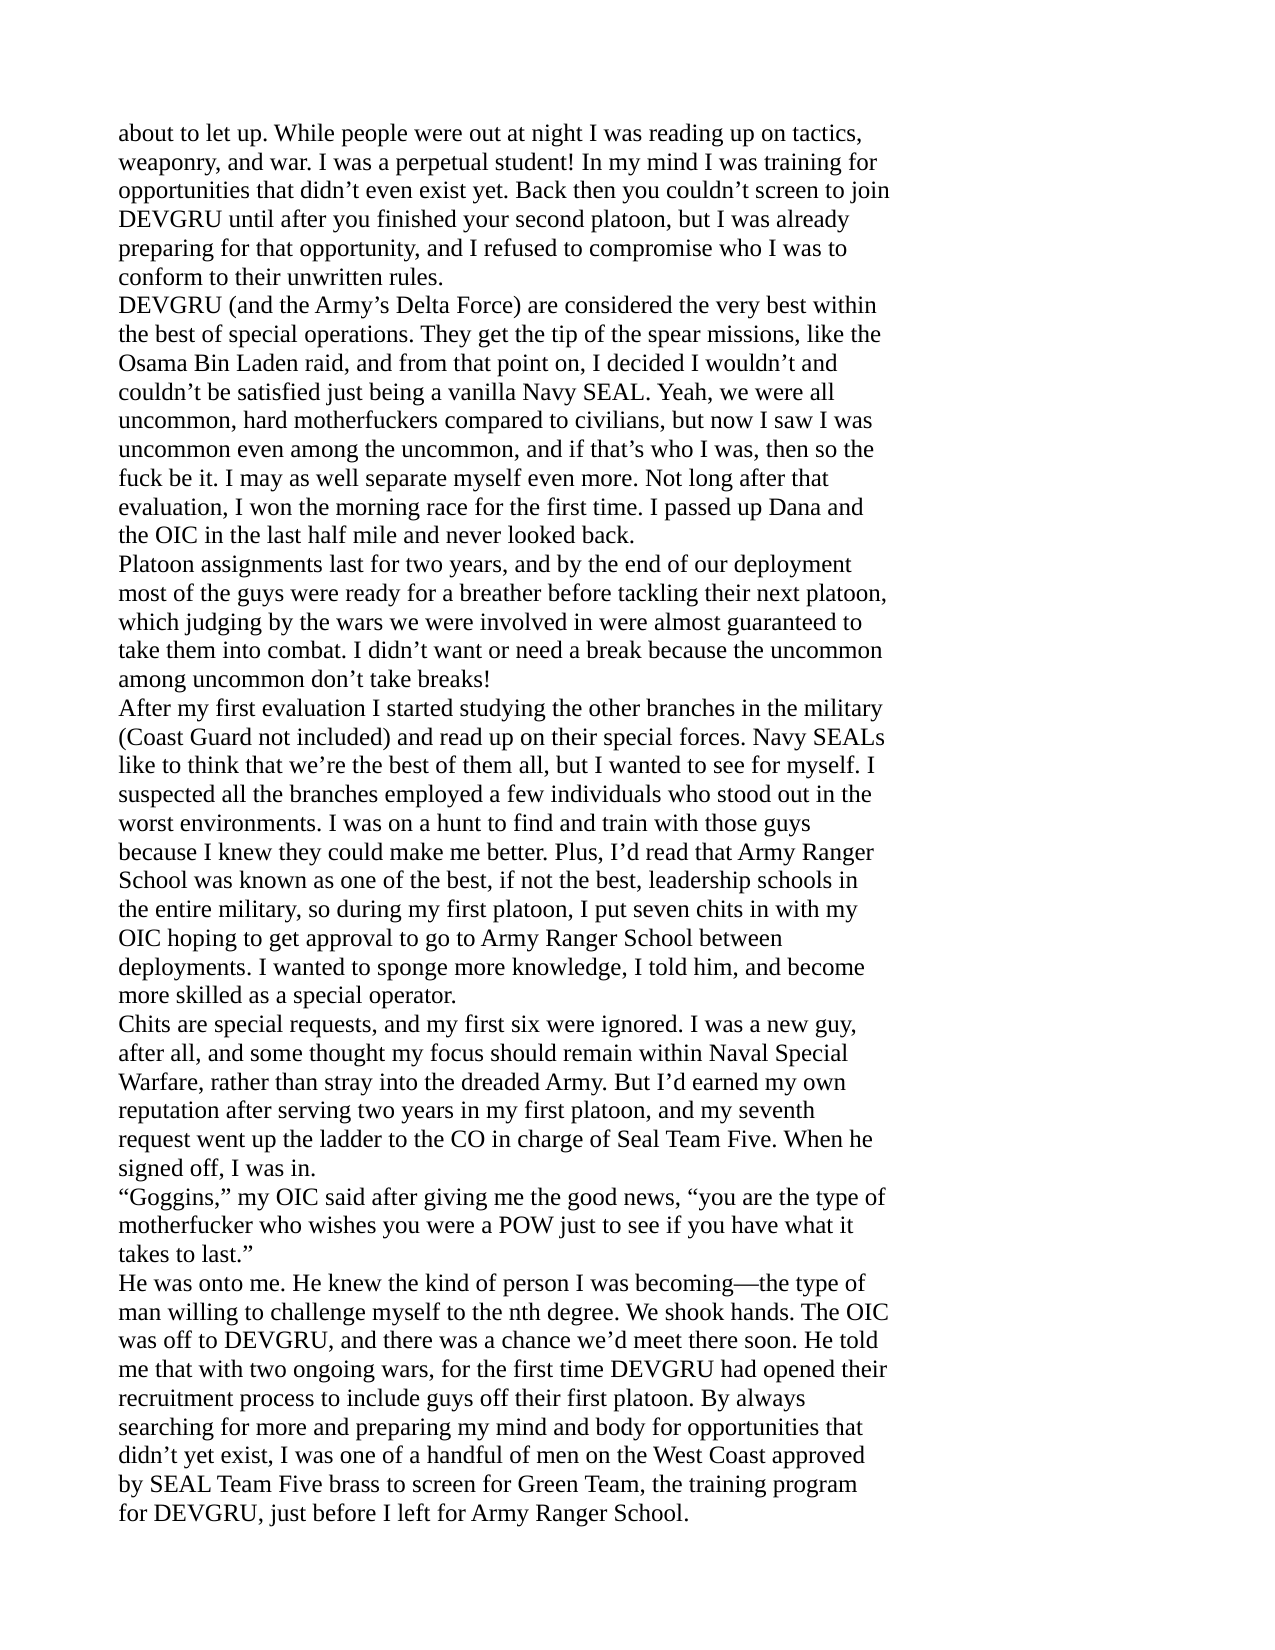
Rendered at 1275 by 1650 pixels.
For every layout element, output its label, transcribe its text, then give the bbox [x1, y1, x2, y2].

text OIC hoping to get approval to go to Army Ranger School between [118, 923, 1157, 952]
text worst environments. I was on a hunt to find and train with those guys [118, 808, 1157, 837]
text conform to their unwritten rules. [118, 262, 1157, 291]
text most of the guys were ready for a breather before tackling their next platoon, [118, 578, 1157, 607]
text “Goggins,” my OIC said after giving me the good news, “you are the type of [118, 1182, 1157, 1211]
text more skilled as a special operator. [118, 981, 1157, 1009]
text He was onto me. He knew the kind of person I was becoming—the type of [118, 1268, 1157, 1297]
text fuck be it. I may as well separate myself even more. Not long after that [118, 463, 1157, 492]
text After my first evaluation I started studying the other branches in the military [118, 693, 1157, 722]
text Platoon assignments last for two years, and by the end of our deployment [118, 549, 1157, 578]
text after all, and some thought my focus should remain within Naval Special [118, 1038, 1157, 1067]
text uncommon even among the uncommon, and if that’s who I was, then so the [118, 434, 1157, 463]
text recruitment process to include guys off their first platoon. By always [118, 1383, 1157, 1412]
text request went up the ladder to the CO in charge of Seal Team Five. When he [118, 1124, 1157, 1153]
text preparing for that opportunity, and I refused to compromise who I was to [118, 233, 1157, 262]
text the best of special operations. They get the tip of the spear missions, like the [118, 319, 1157, 348]
text take them into combat. I didn’t want or need a break because the uncommon [118, 636, 1157, 664]
text me that with two ongoing wars, for the first time DEVGRU had opened their [118, 1354, 1157, 1383]
text which judging by the wars we were involved in were almost guaranteed to [118, 607, 1157, 636]
text because I knew they could make me better. Plus, I’d read that Army Ranger [118, 837, 1157, 866]
text uncommon, hard motherfuckers compared to civilians, but now I saw I was [118, 406, 1157, 434]
text opportunities that didn’t even exist yet. Back then you couldn’t screen to join [118, 176, 1157, 204]
text didn’t yet exist, I was one of a handful of men on the West Coast approved [118, 1441, 1157, 1469]
text signed off, I was in. [118, 1153, 1157, 1182]
text DEVGRU (and the Army’s Delta Force) are considered the very best within [118, 291, 1157, 319]
text suspected all the branches employed a few individuals who stood out in the [118, 779, 1157, 808]
text Warfare, rather than stray into the dreaded Army. But I’d earned my own [118, 1067, 1157, 1096]
text by SEAL Team Five brass to screen for Green Team, the training program [118, 1469, 1157, 1498]
text for DEVGRU, just before I left for Army Ranger School. [118, 1498, 1157, 1527]
text takes to last.” [118, 1239, 1157, 1268]
text School was known as one of the best, if not the best, leadership schools in [118, 866, 1157, 894]
text the OIC in the last half mile and never looked back. [118, 521, 1157, 549]
text evaluation, I won the morning race for the first time. I passed up Dana and [118, 492, 1157, 521]
text deployments. I wanted to sponge more knowledge, I told him, and become [118, 952, 1157, 981]
text couldn’t be satisfied just being a vanilla Navy SEAL. Yeah, we were all [118, 377, 1157, 406]
text DEVGRU until after you finished your second platoon, but I was already [118, 204, 1157, 233]
text reputation after serving two years in my first platoon, and my seventh [118, 1096, 1157, 1124]
text Osama Bin Laden raid, and from that point on, I decided I wouldn’t and [118, 348, 1157, 377]
text was off to DEVGRU, and there was a chance we’d meet there soon. He told [118, 1326, 1157, 1354]
text among uncommon don’t take breaks! [118, 664, 1157, 693]
text (Coast Guard not included) and read up on their special forces. Navy SEALs [118, 722, 1157, 751]
text motherfucker who wishes you were a POW just to see if you have what it [118, 1211, 1157, 1239]
text weaponry, and war. I was a perpetual student! In my mind I was training for [118, 147, 1157, 176]
text searching for more and preparing my mind and body for opportunities that [118, 1412, 1157, 1441]
text man willing to challenge myself to the nth degree. We shook hands. The OIC [118, 1297, 1157, 1326]
text the entire military, so during my first platoon, I put seven chits in with my [118, 894, 1157, 923]
text about to let up. While people were out at night I was reading up on tactics, [118, 118, 1157, 147]
text Chits are special requests, and my first six were ignored. I was a new guy, [118, 1009, 1157, 1038]
text like to think that we’re the best of them all, but I wanted to see for myself. I [118, 751, 1157, 779]
